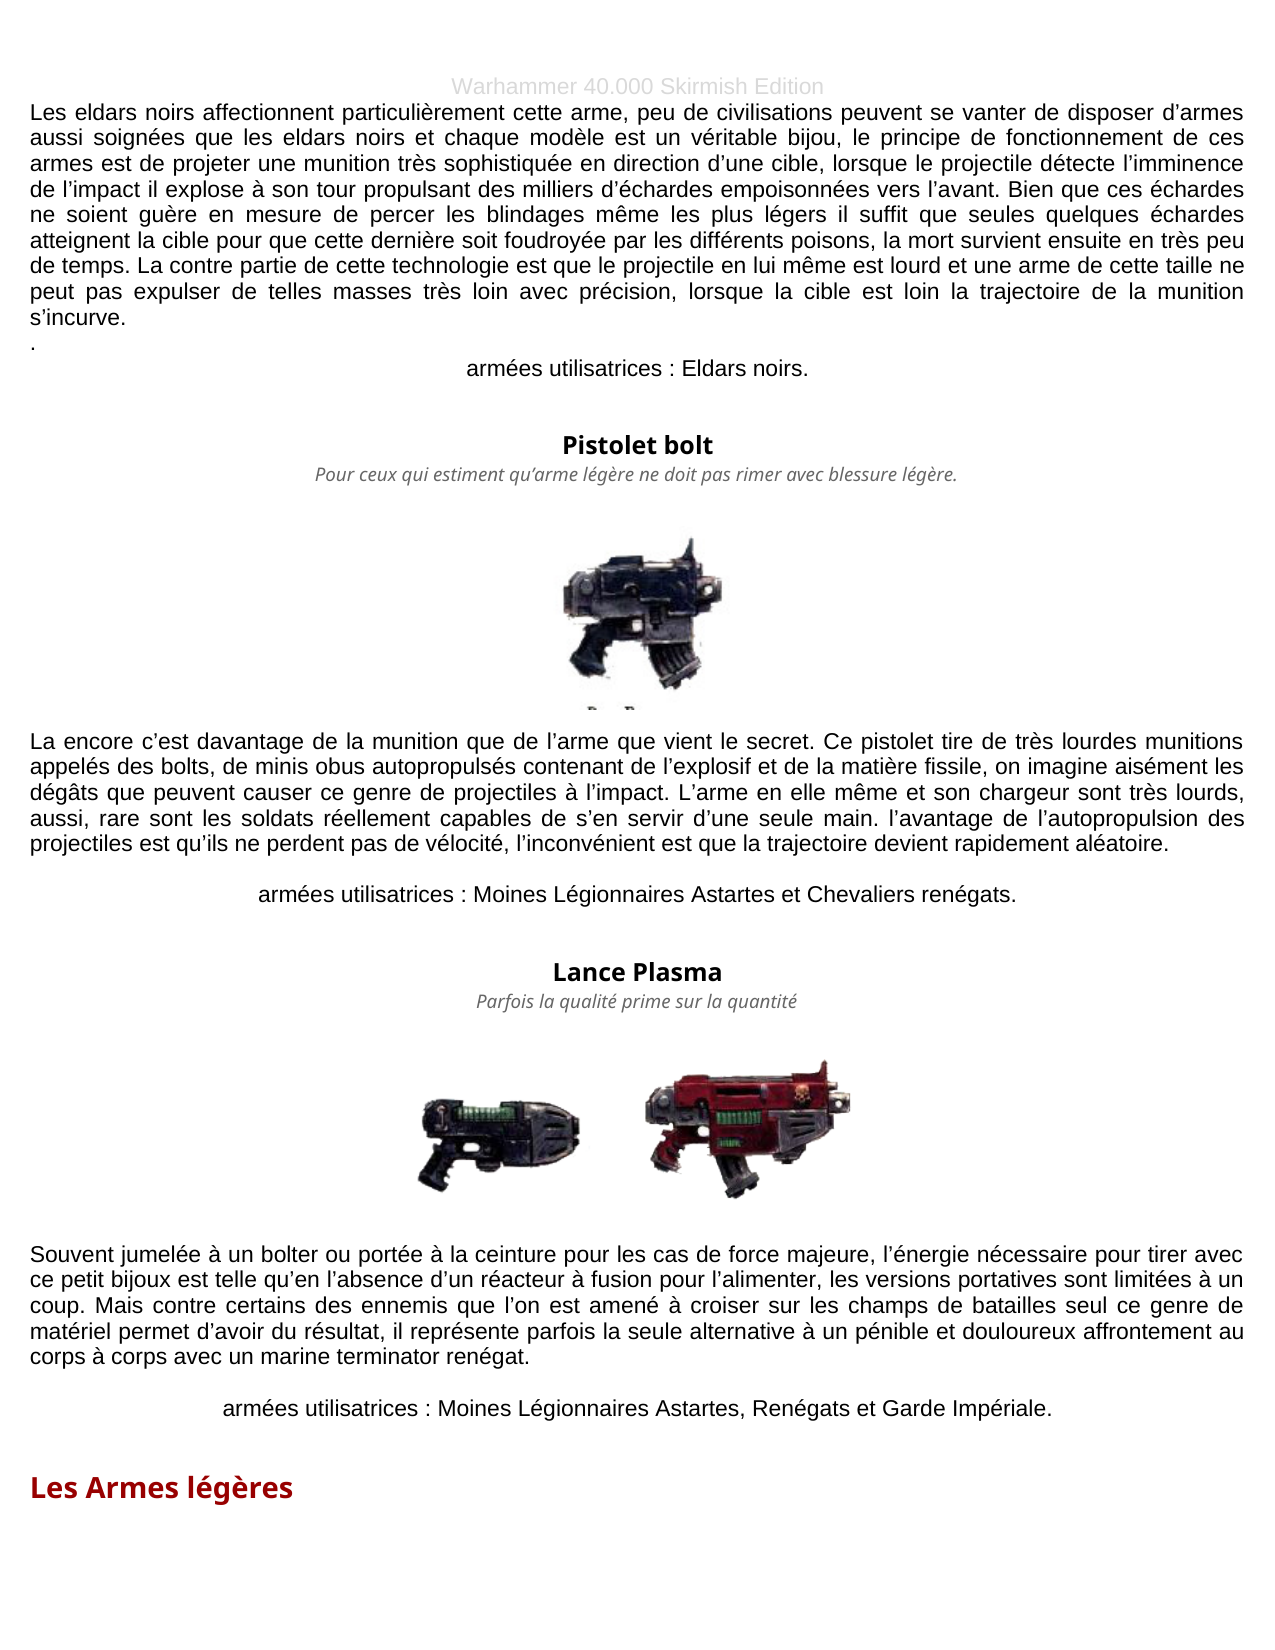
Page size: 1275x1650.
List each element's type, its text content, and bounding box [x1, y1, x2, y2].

picture [542, 526, 733, 710]
picture [629, 1053, 863, 1202]
text armées utilisatrices : Eldars noirs. [29, 356, 1246, 381]
text Les eldars noirs affectionnent particulièrement cette arme, peu de civilisations peuvent se vanter de disposer d’armes aussi soignées que les eldars noirs et chaque modèle est un véritable bijou, le principe de fonctionnement de ces armes est de projeter une munition très sophistiquée en direction d’une cible, lorsque le projectile détecte l’imminence de l’impact il explose à son tour propulsant des milliers d’échardes empoisonnées vers l’avant. Bien que ces échardes ne soient guère en mesure de percer les blindages même les plus légers il suffit que seules quelques échardes atteignent la cible pour que cette dernière soit foudroyée par les différents poisons, la mort survient ensuite en très peu de temps. La contre partie de cette technologie est que le projectile en lui même est lourd et une arme de cette taille ne peut pas expulser de telles masses très loin avec précision, lorsque la cible est loin la trajectoire de la munition s’incurve. [29, 99, 1246, 330]
subtitle Les Armes légères [29, 1467, 1246, 1507]
subtitle Pour ceux qui estiment qu’arme légère ne doit pas rimer avec blessure légère. [29, 462, 1246, 487]
subtitle Lance Plasma [29, 954, 1246, 988]
subtitle Parfois la qualité prime sur la quantité [29, 988, 1246, 1014]
subtitle Pistolet bolt [29, 428, 1246, 462]
picture [412, 1094, 593, 1202]
text armées utilisatrices : Moines Légionnaires Astartes, Renégats et Garde Impériale. [29, 1395, 1246, 1421]
text . [29, 330, 1246, 356]
text La encore c’est davantage de la munition que de l’arme que vient le secret. Ce pistolet tire de très lourdes munitions appelés des bolts, de minis obus autopropulsés contenant de l’explosif et de la matière fissile, on imagine aisément les dégâts que peuvent causer ce genre de projectiles à l’impact. L’arme en elle même et son chargeur sont très lourds, aussi, rare sont les soldats réellement capables de s’en servir d’une seule main. l’avantage de l’autopropulsion des projectiles est qu’ils ne perdent pas de vélocité, l’inconvénient est que la trajectoire devient rapidement aléatoire. [29, 728, 1246, 857]
text Souvent jumelée à un bolter ou portée à la ceinture pour les cas de force majeure, l’énergie nécessaire pour tirer avec ce petit bijoux est telle qu’en l’absence d’un réacteur à fusion pour l’alimenter, les versions portatives sont limitées à un coup. Mais contre certains des ennemis que l’on est amené à croiser sur les champs de batailles seul ce genre de matériel permet d’avoir du résultat, il représente parfois la seule alternative à un pénible et douloureux affrontement au corps à corps avec un marine terminator renégat. [29, 1241, 1246, 1369]
text armées utilisatrices : Moines Légionnaires Astartes et Chevaliers renégats. [29, 882, 1246, 908]
